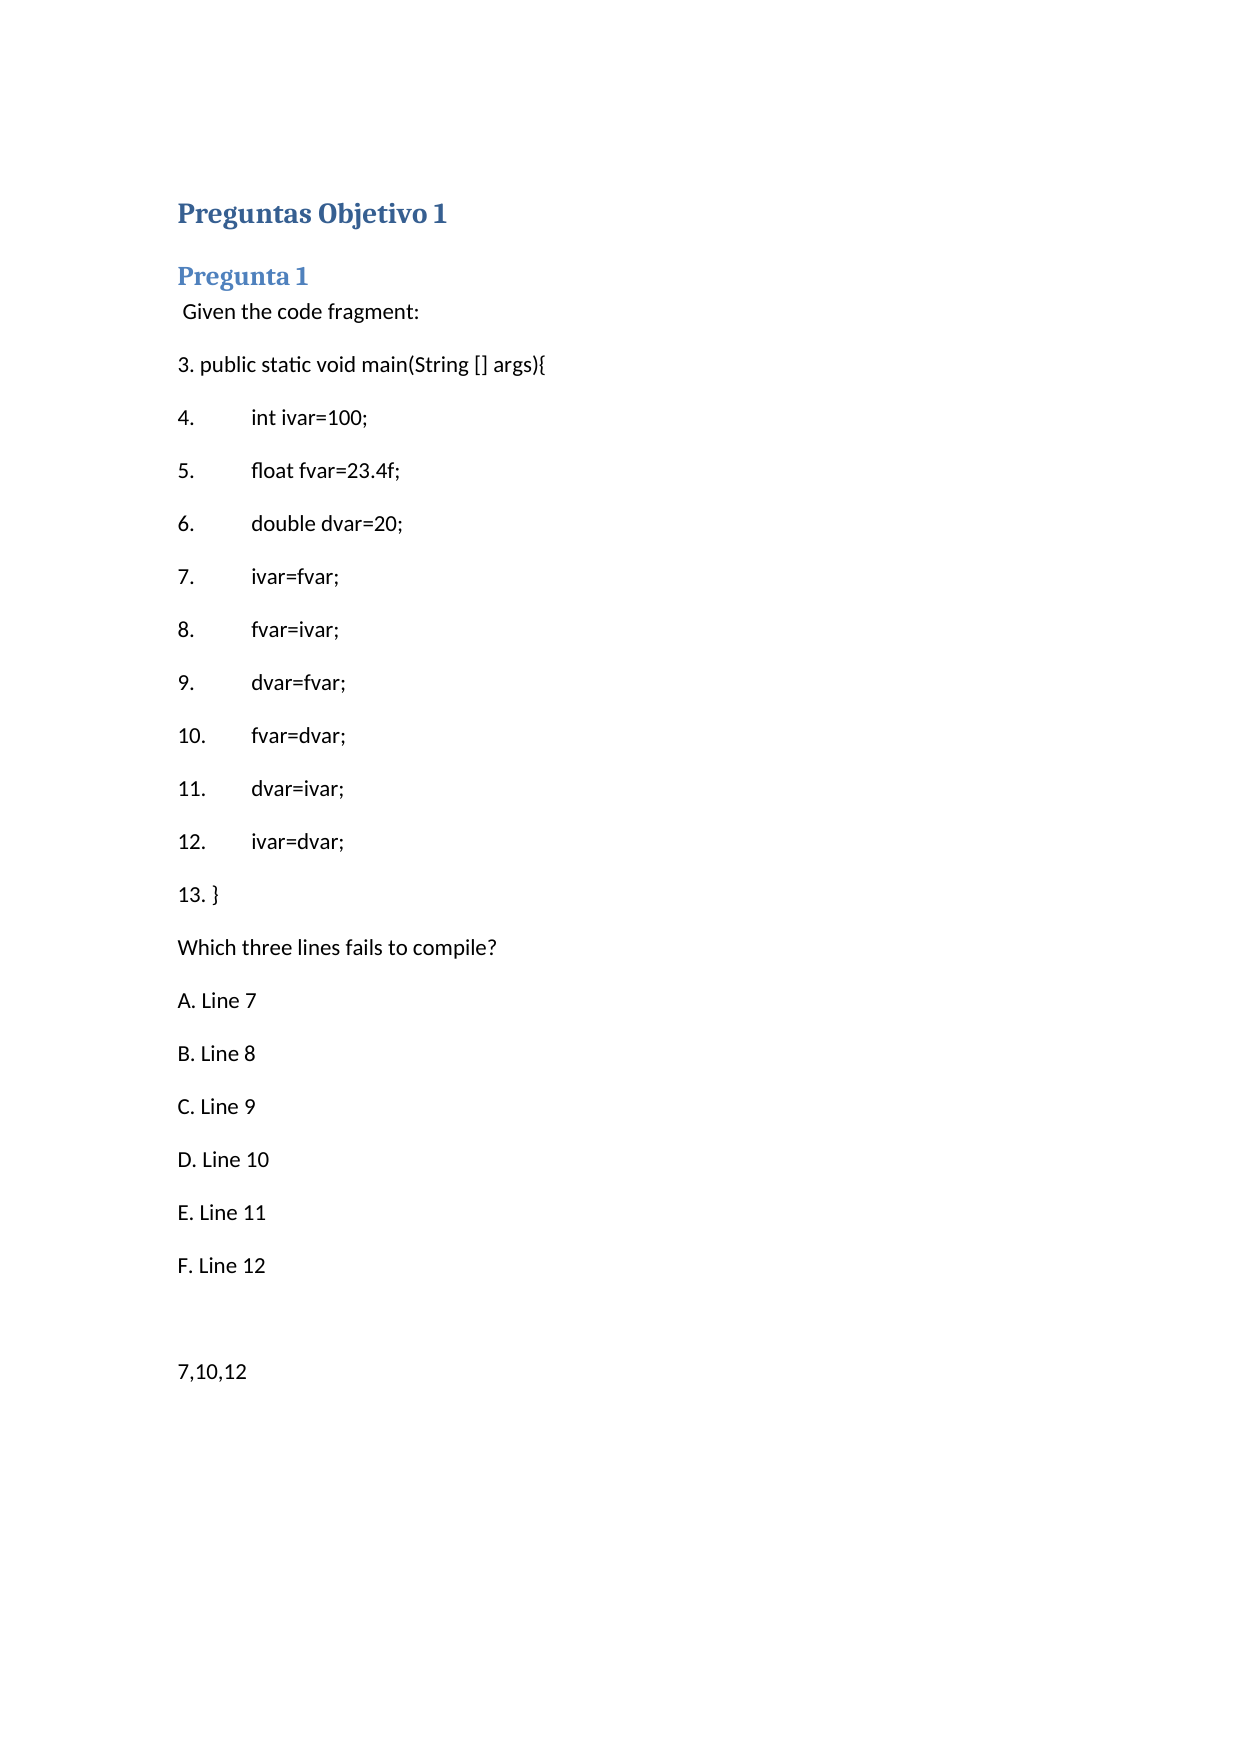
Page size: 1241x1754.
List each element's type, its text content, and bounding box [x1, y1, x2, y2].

text E. Line 11 [177, 1198, 1063, 1226]
text B. Line 8 [177, 1039, 1063, 1067]
text 7. ivar=fvar; [177, 562, 1063, 590]
text 12. ivar=dvar; [177, 827, 1063, 855]
text Given the code fragment: [177, 297, 1063, 325]
text 6. double dvar=20; [177, 509, 1063, 537]
subtitle Pregunta 1 [177, 261, 1063, 292]
text C. Line 9 [177, 1092, 1063, 1120]
text 10. fvar=dvar; [177, 721, 1063, 749]
text 7,10,12 [177, 1357, 1063, 1385]
text 13. } [177, 880, 1063, 908]
subtitle Preguntas Objetivo 1 [177, 198, 1063, 231]
text 4. int ivar=100; [177, 403, 1063, 431]
text 11. dvar=ivar; [177, 774, 1063, 802]
text F. Line 12 [177, 1251, 1063, 1279]
text 5. float fvar=23.4f; [177, 456, 1063, 484]
text D. Line 10 [177, 1145, 1063, 1173]
text Which three lines fails to compile? [177, 933, 1063, 961]
text 3. public static void main(String [] args){ [177, 350, 1063, 378]
text 8. fvar=ivar; [177, 615, 1063, 643]
text 9. dvar=fvar; [177, 668, 1063, 696]
text A. Line 7 [177, 986, 1063, 1014]
